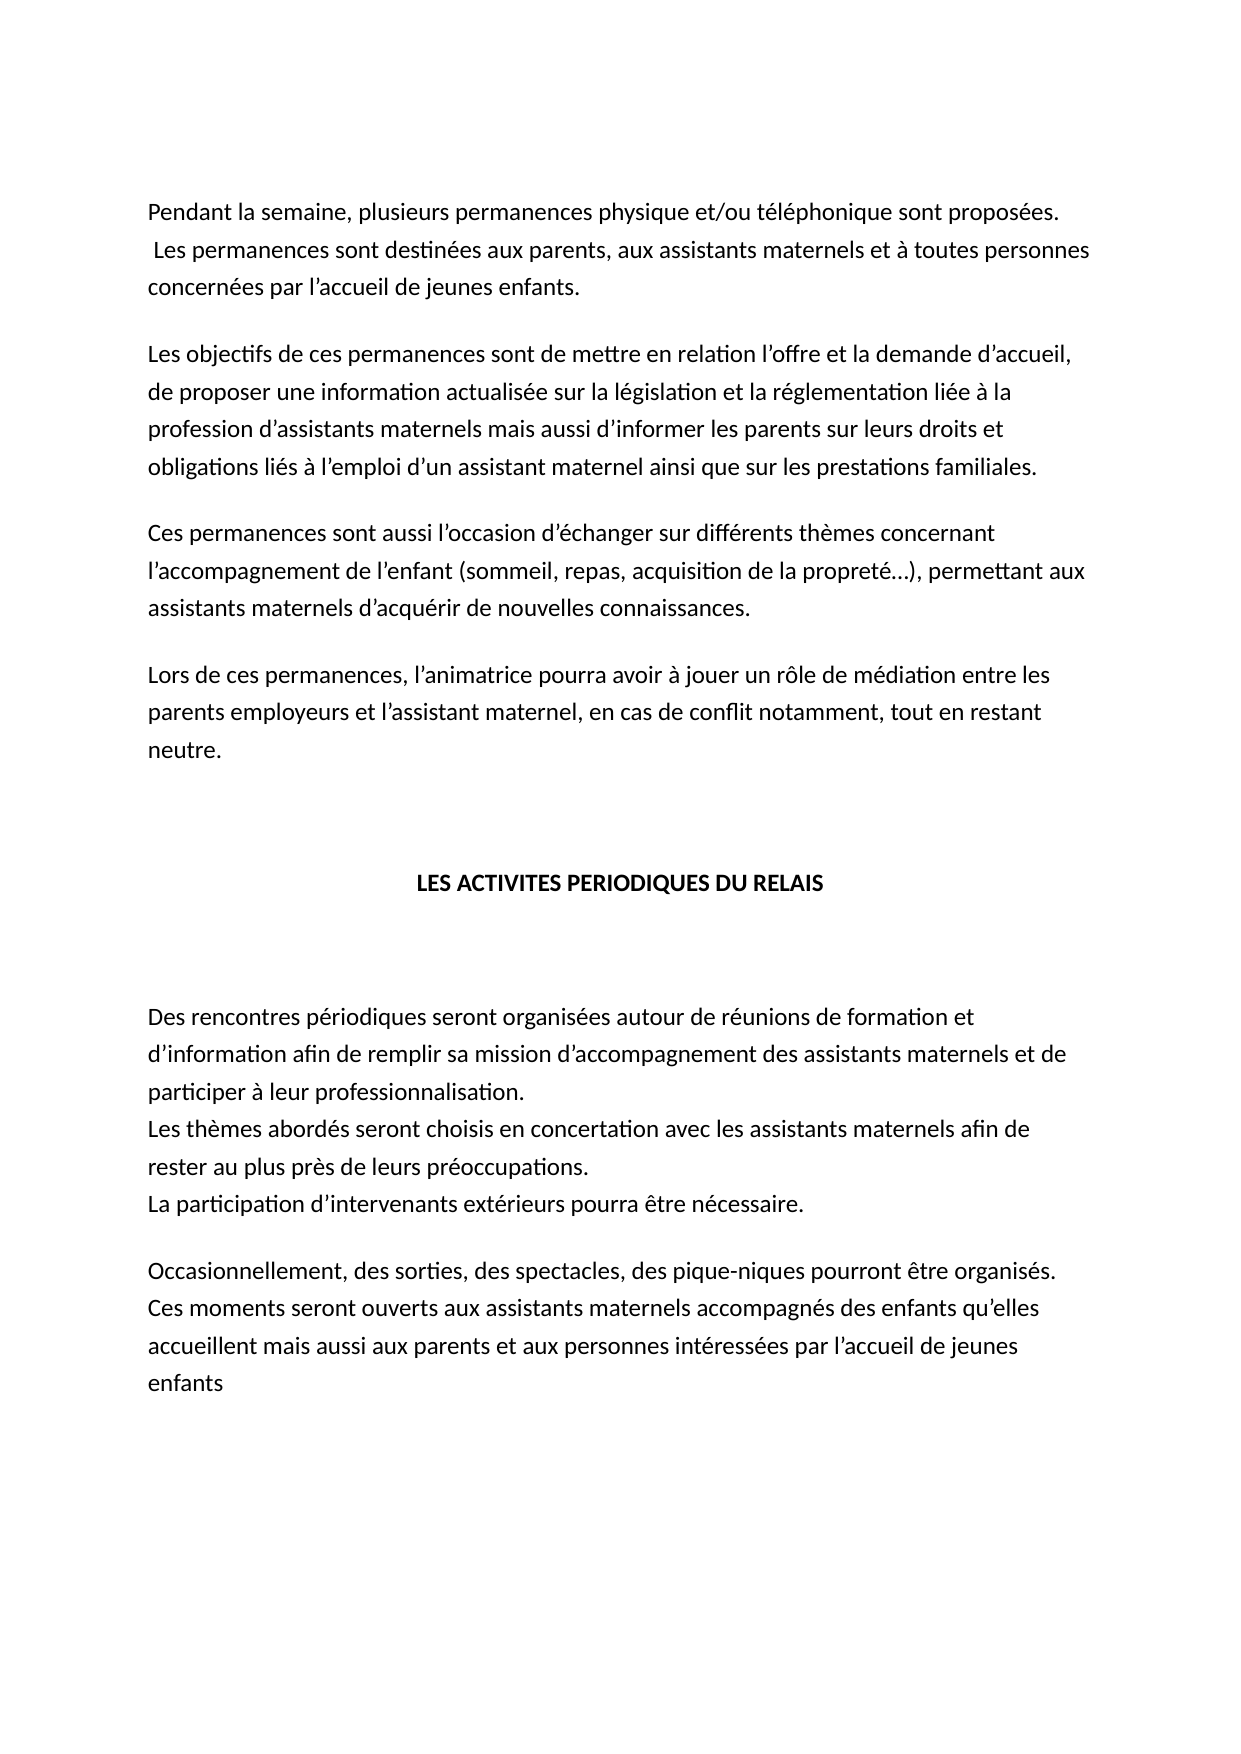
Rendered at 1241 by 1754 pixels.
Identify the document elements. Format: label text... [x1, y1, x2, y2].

text Des rencontres périodiques seront organisées autour de réunions de formation et d’information afin de remplir sa mission d’accompagnement des assistants maternels et de participer à leur professionnalisation. Les thèmes abordés seront choisis en concertation avec les assistants maternels afin de rester au plus près de leurs préoccupations. La participation d’intervenants extérieurs pourra être nécessaire. [148, 994, 1093, 1219]
text Pendant la semaine, plusieurs permanences physique et/ou téléphonique sont proposées. Les permanences sont destinées aux parents, aux assistants maternels et à toutes personnes concernées par l’accueil de jeunes enfants. [148, 189, 1093, 302]
text LES ACTIVITES PERIODIQUES DU RELAIS [148, 860, 1093, 898]
text Les objectifs de ces permanences sont de mettre en relation l’offre et la demande d’accueil, de proposer une information actualisée sur la législation et la réglementation liée à la profession d’assistants maternels mais aussi d’informer les parents sur leurs droits et obligations liés à l’emploi d’un assistant maternel ainsi que sur les prestations familiales. [148, 331, 1093, 481]
text Occasionnellement, des sorties, des spectacles, des pique-niques pourront être organisés. Ces moments seront ouverts aux assistants maternels accompagnés des enfants qu’elles accueillent mais aussi aux parents et aux personnes intéressées par l’accueil de jeunes enfants [148, 1248, 1093, 1398]
text Lors de ces permanences, l’animatrice pourra avoir à jouer un rôle de médiation entre les parents employeurs et l’assistant maternel, en cas de conflit notamment, tout en restant neutre. [148, 652, 1093, 764]
text Ces permanences sont aussi l’occasion d’échanger sur différents thèmes concernant l’accompagnement de l’enfant (sommeil, repas, acquisition de la propreté…), permettant aux assistants maternels d’acquérir de nouvelles connaissances. [148, 510, 1093, 623]
